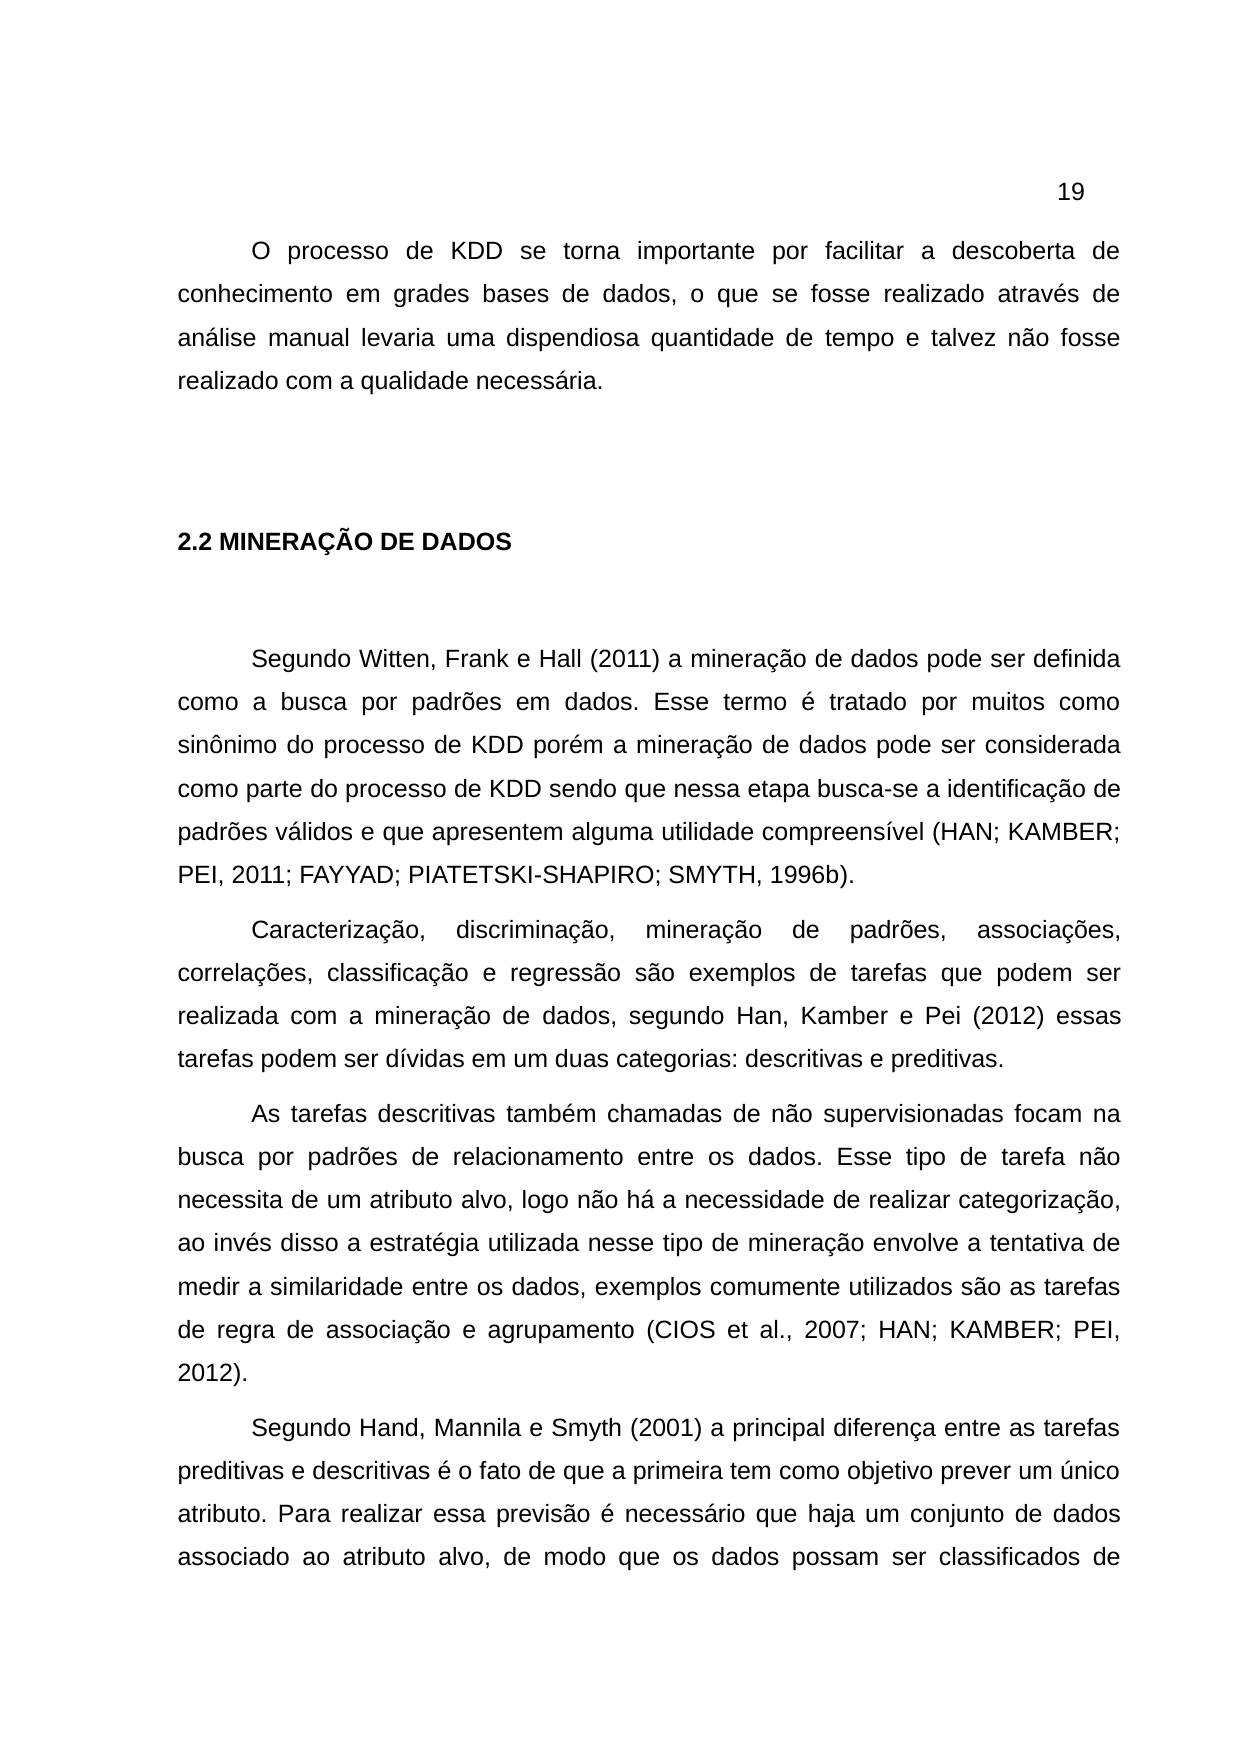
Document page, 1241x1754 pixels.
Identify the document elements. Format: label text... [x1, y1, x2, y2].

text Caracterização, discriminação, mineração de padrões, associações, correlações, classificação e regressão são exemplos de tarefas que podem ser realizada com a mineração de dados, segundo Han, Kamber e Pei (2012) essas tarefas podem ser dívidas em um duas categorias: descritivas e preditivas. [177, 915, 1122, 1073]
text Segundo Hand, Mannila e Smyth (2001) a principal diferença entre as tarefas preditivas e descritivas é o fato de que a primeira tem como objetivo prever um único atributo. Para realizar essa previsão é necessário que haja um conjunto de dados associado ao atributo alvo, de modo que os dados possam ser classificados de [177, 1413, 1122, 1571]
text Segundo Witten, Frank e Hall (2011) a mineração de dados pode ser definida como a busca por padrões em dados. Esse termo é tratado por muitos como sinônimo do processo de KDD porém a mineração de dados pode ser considerada como parte do processo de KDD sendo que nessa etapa busca-se a identificação de padrões válidos e que apresentem alguma utilidade compreensível (HAN; KAMBER; PEI, 2011; FAYYAD; PIATETSKI-SHAPIRO; SMYTH, 1996b). [177, 644, 1122, 888]
text 2.2 MINERAÇÃO DE DADOS [177, 527, 1122, 556]
text As tarefas descritivas também chamadas de não supervisionadas focam na busca por padrões de relacionamento entre os dados. Esse tipo de tarefa não necessita de um atributo alvo, logo não há a necessidade de realizar categorização, ao invés disso a estratégia utilizada nesse tipo de mineração envolve a tentativa de medir a similaridade entre os dados, exemplos comumente utilizados são as tarefas de regra de associação e agrupamento (CIOS et al., 2007; HAN; KAMBER; PEI, 2012). [177, 1099, 1122, 1386]
text O processo de KDD se torna importante por facilitar a descoberta de conhecimento em grades bases de dados, o que se fosse realizado através de análise manual levaria uma dispendiosa quantidade de tempo e talvez não fosse realizado com a qualidade necessária. [177, 236, 1122, 394]
